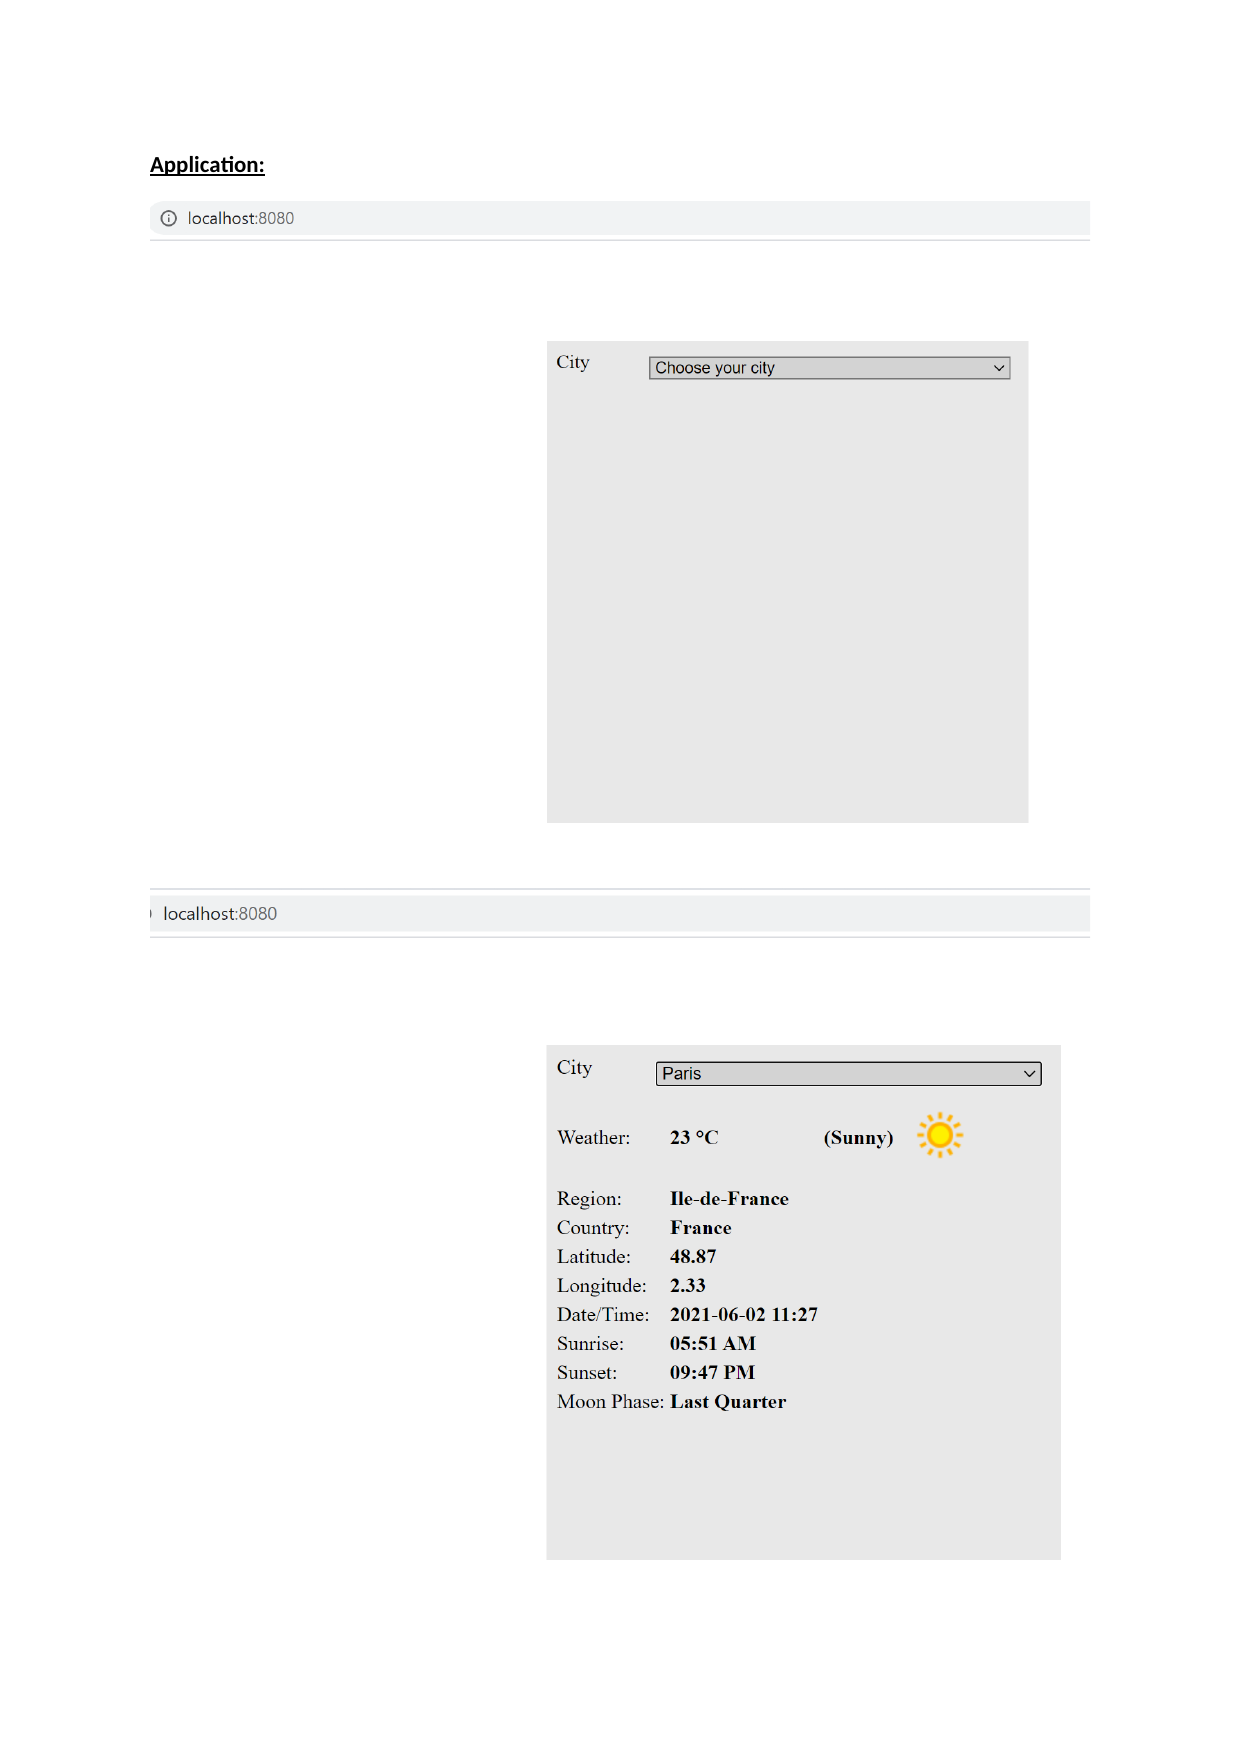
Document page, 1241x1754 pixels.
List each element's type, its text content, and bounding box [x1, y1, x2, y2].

text Application: [150, 150, 1090, 178]
